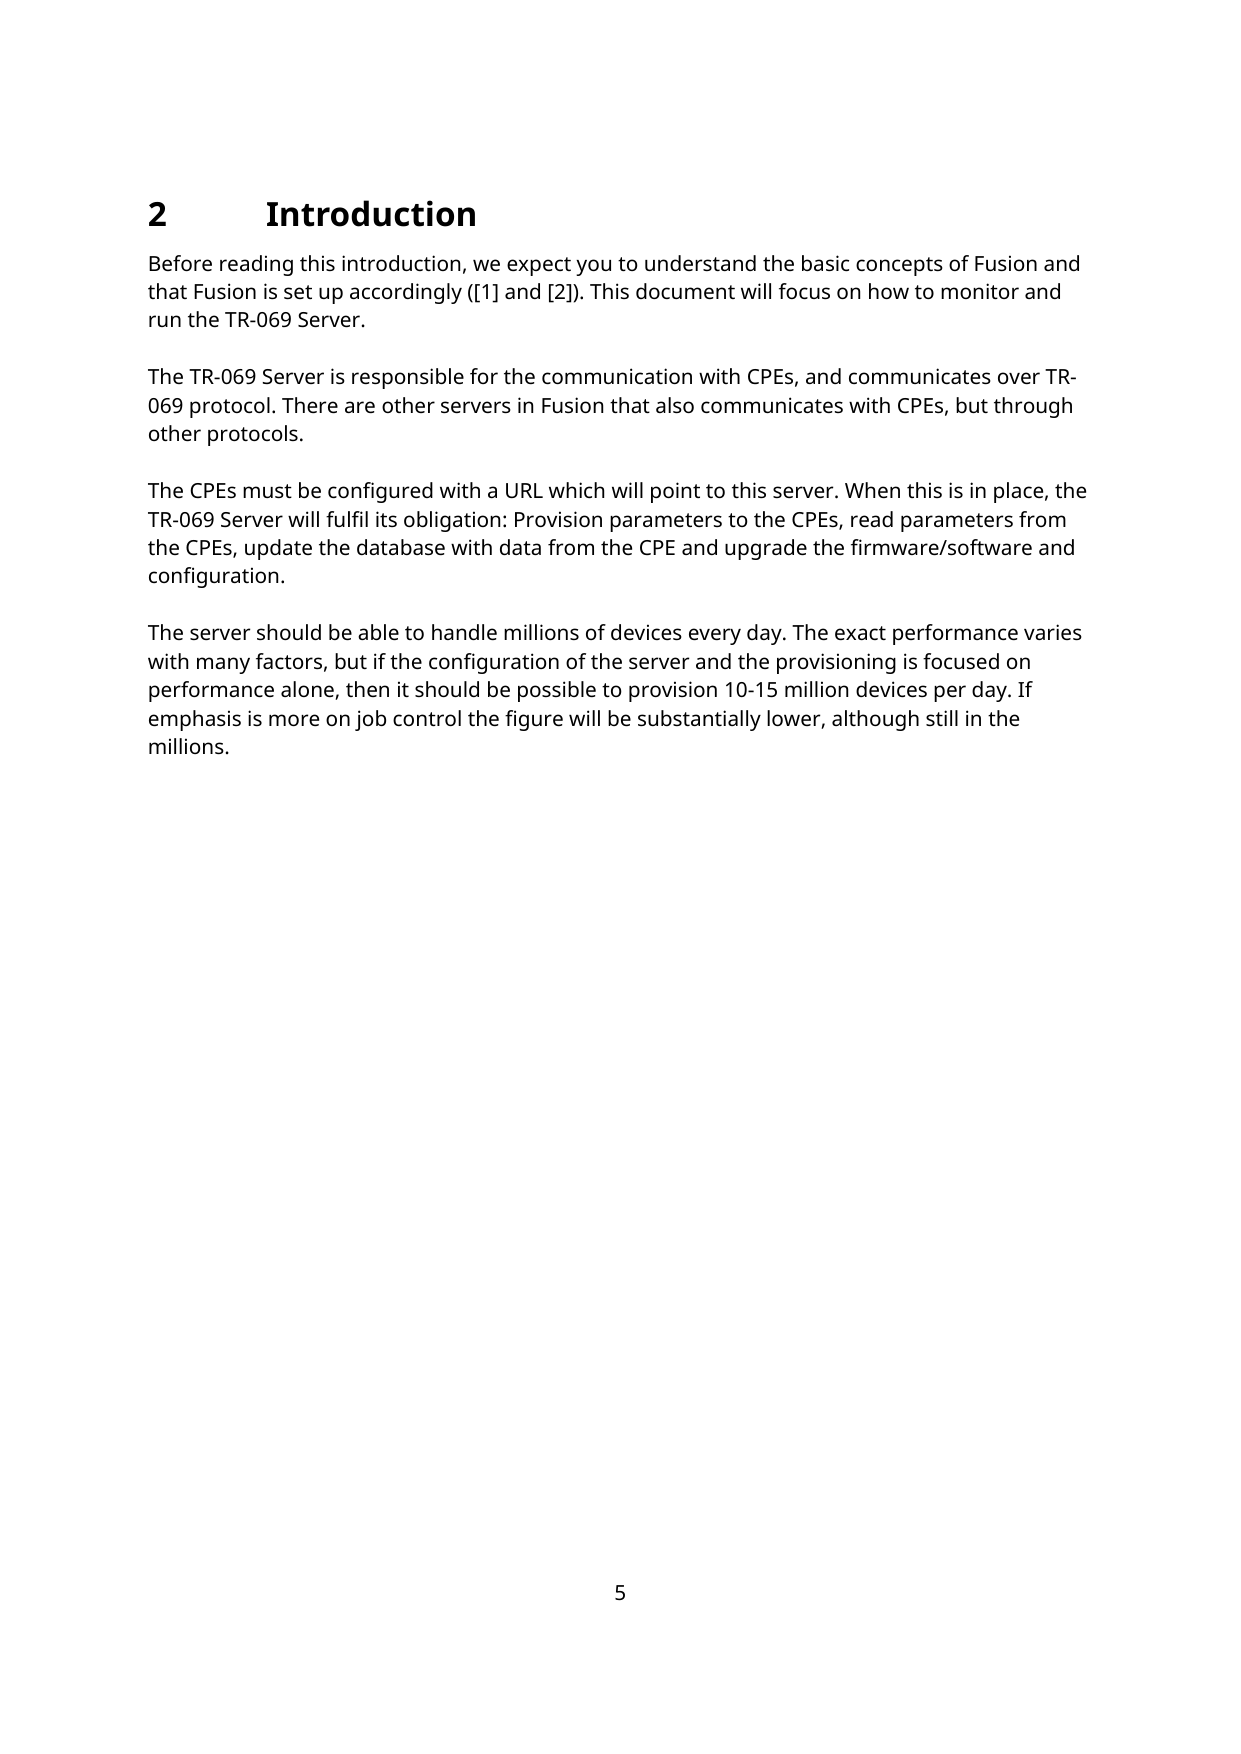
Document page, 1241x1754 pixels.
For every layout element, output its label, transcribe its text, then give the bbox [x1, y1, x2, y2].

text Before reading this introduction, we expect you to understand the basic concepts of Fusion and that Fusion is set up accordingly ([1] and [2]). This document will focus on how to monitor and run the TR-069 Server. [148, 249, 1092, 334]
subtitle Introduction [148, 191, 1092, 236]
text The server should be able to handle millions of devices every day. The exact performance varies with many factors, but if the configuration of the server and the provisioning is focused on performance alone, then it should be possible to provision 10-15 million devices per day. If emphasis is more on job control the figure will be substantially lower, although still in the millions. [148, 618, 1092, 761]
text The TR-069 Server is responsible for the communication with CPEs, and communicates over TR-069 protocol. There are other servers in Fusion that also communicates with CPEs, but through other protocols. [148, 362, 1092, 448]
text The CPEs must be configured with a URL which will point to this server. When this is in place, the TR-069 Server will fulfil its obligation: Provision parameters to the CPEs, read parameters from the CPEs, update the database with data from the CPE and upgrade the firmware/software and configuration. [148, 476, 1092, 590]
